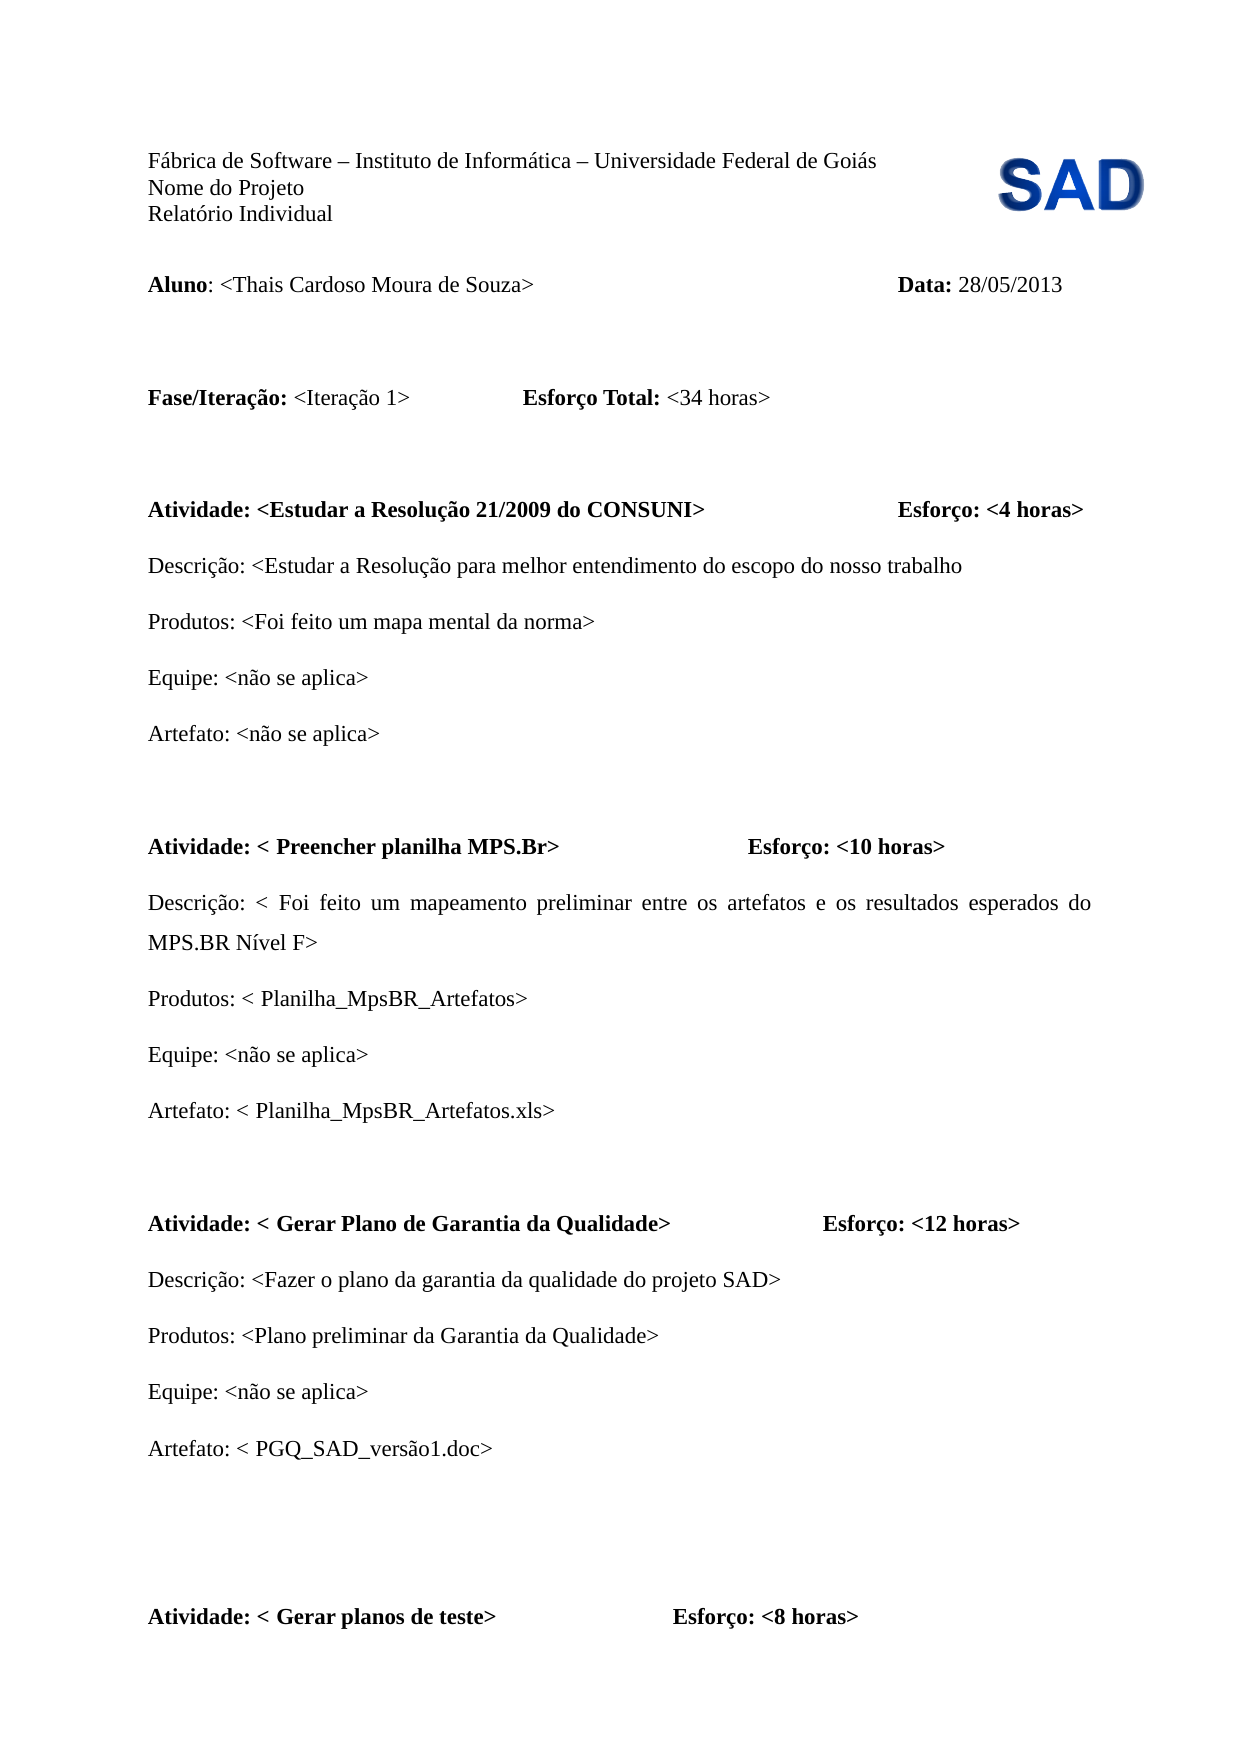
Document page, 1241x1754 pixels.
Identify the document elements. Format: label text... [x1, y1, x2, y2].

text Equipe: <não se aplica> [148, 664, 1093, 691]
text Produtos: <Foi feito um mapa mental da norma> [148, 608, 1093, 634]
text Atividade: < Gerar planos de teste> Esforço: <8 horas> [148, 1603, 1093, 1630]
text Descrição: < Foi feito um mapeamento preliminar entre os artefatos e os resultados esperados do MPS.BR Nível F> [148, 889, 1093, 955]
text Aluno: <Thais Cardoso Moura de Souza> Data: 28/05/2013 [148, 271, 1093, 298]
text Artefato: < Planilha_MpsBR_Artefatos.xls> [148, 1097, 1093, 1124]
text Atividade: <Estudar a Resolução 21/2009 do CONSUNI> Esforço: <4 horas> [148, 496, 1093, 522]
text Atividade: < Gerar Plano de Garantia da Qualidade> Esforço: <12 horas> [148, 1210, 1093, 1236]
text Atividade: < Preencher planilha MPS.Br> Esforço: <10 horas> [148, 833, 1093, 859]
text Equipe: <não se aplica> [148, 1378, 1093, 1405]
text Produtos: <Plano preliminar da Garantia da Qualidade> [148, 1322, 1093, 1349]
text Fase/Iteração: <Iteração 1> Esforço Total: <34 horas> [148, 383, 1093, 410]
text Equipe: <não se aplica> [148, 1041, 1093, 1067]
text Artefato: < PGQ_SAD_versão1.doc> [148, 1434, 1093, 1461]
text Artefato: <não se aplica> [148, 720, 1093, 747]
text Descrição: <Estudar a Resolução para melhor entendimento do escopo do nosso trabalho [148, 552, 1093, 578]
text Produtos: < Planilha_MpsBR_Artefatos> [148, 985, 1093, 1011]
text Descrição: <Fazer o plano da garantia da qualidade do projeto SAD> [148, 1266, 1093, 1292]
